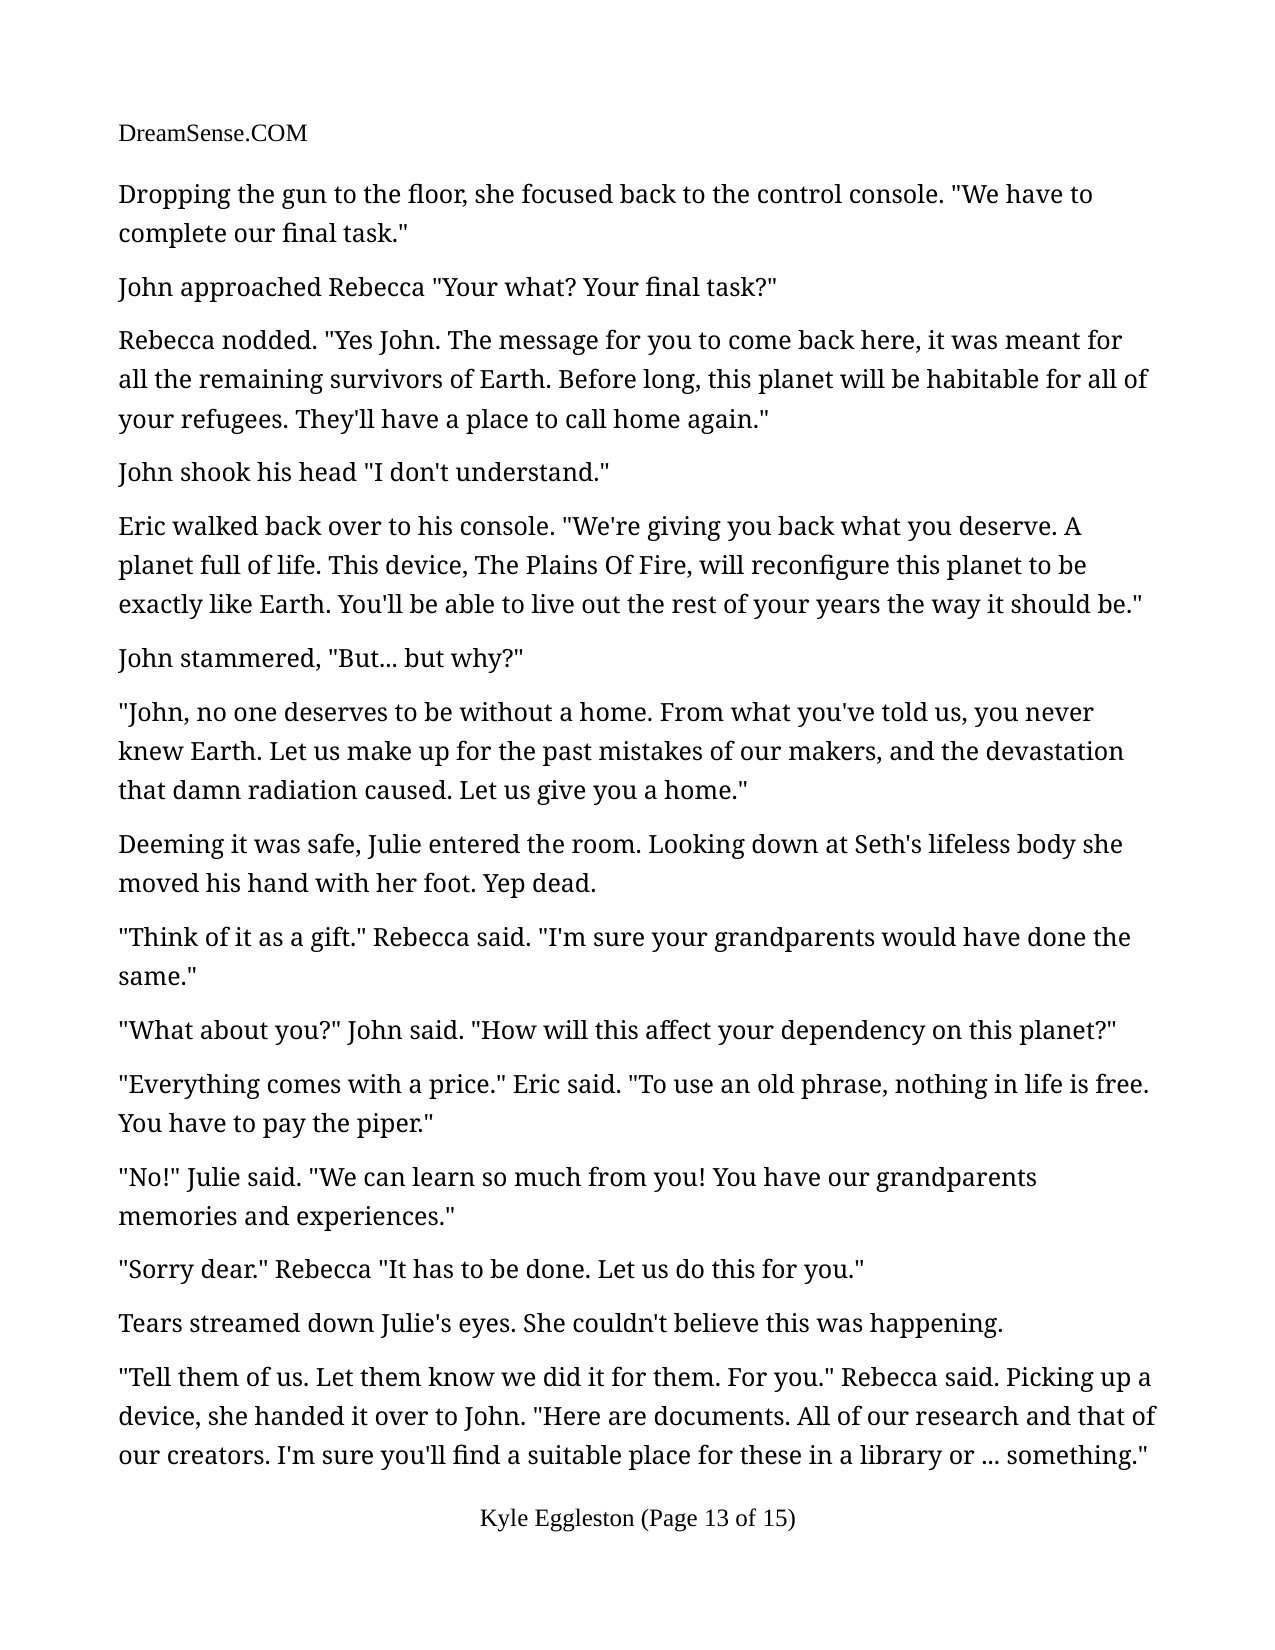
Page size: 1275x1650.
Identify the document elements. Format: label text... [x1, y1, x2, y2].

text "No!" Julie said. "We can learn so much from you! You have our grandparents memories and experiences." [118, 1159, 1157, 1232]
text Deeming it was safe, Julie entered the room. Looking down at Seth's lifeless body she moved his hand with her foot. Yep dead. [118, 827, 1157, 900]
text Eric walked back over to his console. "We're giving you back what you deserve. A planet full of life. This device, The Plains Of Fire, will reconfigure this planet to be exactly like Earth. You'll be able to live out the rest of your years the way it should be." [118, 509, 1157, 621]
text John shook his head "I don't understand." [118, 455, 1157, 489]
text "Everything comes with a price." Eric said. "To use an old phrase, nothing in life is free. You have to pay the piper." [118, 1066, 1157, 1139]
text Tears streamed down Julie's eyes. She couldn't believe this was happening. [118, 1306, 1157, 1340]
text John approached Rebecca "Your what? Your final task?" [118, 269, 1157, 303]
text "Tell them of us. Let them know we did it for them. For you." Rebecca said. Picking up a device, she handed it over to John. "Here are documents. All of our research and that of our creators. I'm sure you'll find a suitable place for these in a library or ... something." [118, 1360, 1157, 1472]
text Dropping the gun to the floor, she focused back to the control console. "We have to complete our final task." [118, 176, 1157, 249]
text "John, no one deserves to be without a home. From what you've told us, you never knew Earth. Let us make up for the past mistakes of our makers, and the devastation that damn radiation caused. Let us give you a home." [118, 695, 1157, 807]
text "Sorry dear." Rebecca "It has to be done. Let us do this for you." [118, 1252, 1157, 1286]
text "Think of it as a gift." Rebecca said. "I'm sure your grandparents would have done the same." [118, 920, 1157, 993]
text "What about you?" John said. "How will this affect your dependency on this planet?" [118, 1013, 1157, 1047]
text John stammered, "But... but why?" [118, 641, 1157, 675]
text Rebecca nodded. "Yes John. The message for you to come back here, it was meant for all the remaining survivors of Earth. Before long, this planet will be habitable for all of your refugees. They'll have a place to call home again." [118, 323, 1157, 435]
